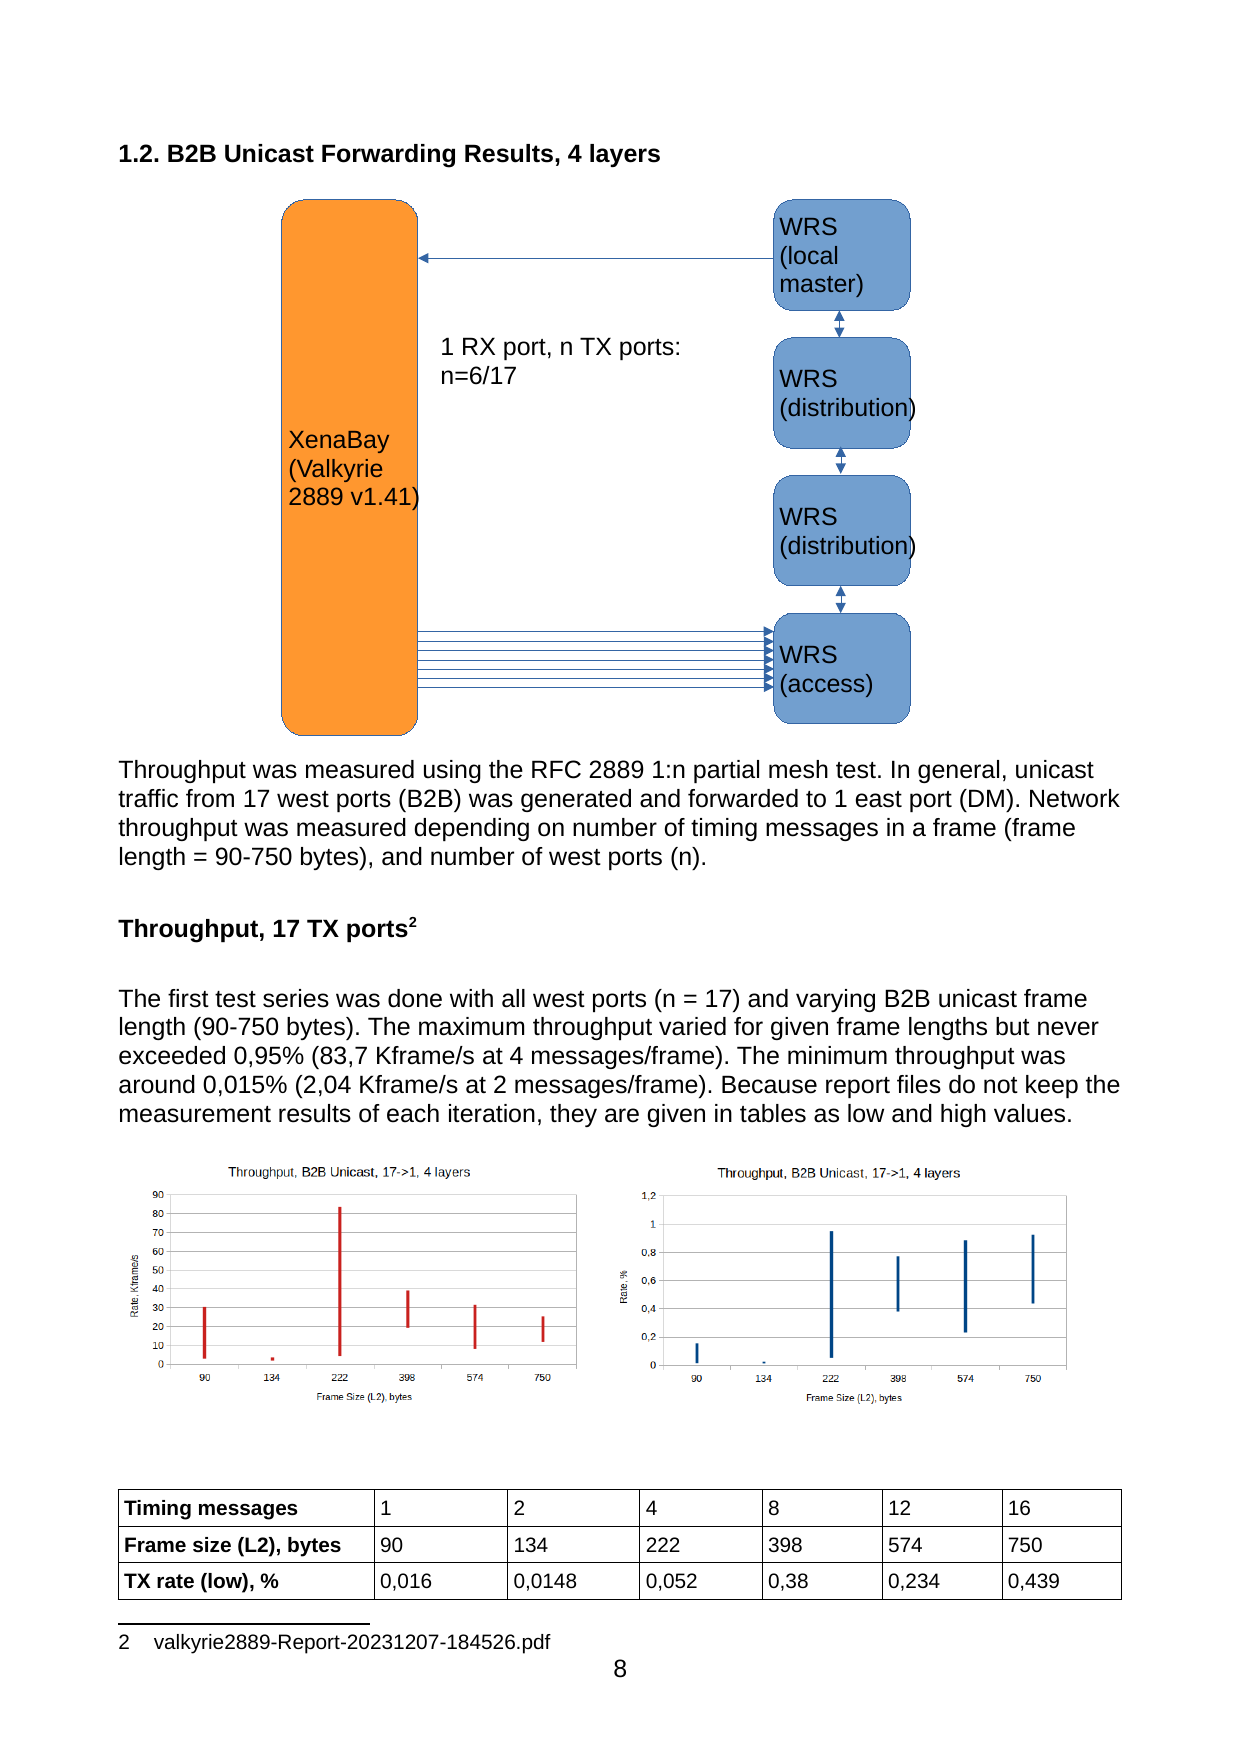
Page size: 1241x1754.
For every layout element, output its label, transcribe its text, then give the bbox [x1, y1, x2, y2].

table_cell 134 [508, 1527, 639, 1562]
table_header 4 [640, 1490, 762, 1526]
table_header 2 [508, 1490, 639, 1526]
table_header 8 [763, 1490, 882, 1526]
table_cell 0,439 [1003, 1563, 1121, 1599]
table_cell 0,38 [763, 1563, 882, 1599]
table_header 1 [375, 1490, 507, 1526]
table_cell 0,052 [640, 1563, 762, 1599]
table_header 16 [1003, 1490, 1121, 1526]
table_cell 398 [763, 1527, 882, 1562]
table_cell 0,234 [883, 1563, 1002, 1599]
table_cell 574 [883, 1527, 1002, 1562]
subtitle 1.2. B2B Unicast Forwarding Results, 4 layers [118, 139, 1122, 168]
text The first test series was done with all west ports (n = 17) and varying B2B unicast frame length (90-750 bytes). The maximum throughput varied for given frame lengths but never exceeded 0,95% (83,7 Kframe/s at 4 messages/frame). The minimum throughput was around 0,015% (2,04 Kframe/s at 2 messages/frame). Because report files do not keep the measurement results of each iteration, they are given in tables as low and high values. [118, 983, 1122, 1127]
table_cell 222 [640, 1527, 762, 1562]
table_cell Frame size (L2), bytes [119, 1527, 374, 1562]
table_cell 0,0148 [508, 1563, 639, 1599]
picture [602, 1152, 1075, 1419]
text Throughput was measured using the RFC 2889 1:n partial mesh test. In general, unicast traffic from 17 west ports (B2B) was generated and forwarded to 1 east port (DM). Network throughput was measured depending on number of timing messages in a frame (frame length = 90-750 bytes), and number of west ports (n). [118, 755, 1122, 870]
table_cell 90 [375, 1527, 507, 1562]
picture [113, 1151, 586, 1418]
table_cell TX rate (low), % [119, 1563, 374, 1599]
subtitle Throughput, 17 TX ports [118, 913, 1122, 942]
table_header 12 [883, 1490, 1002, 1526]
table_cell 750 [1003, 1527, 1121, 1562]
text valkyrie2889-Report-20231207-184526.pdf [118, 1630, 1122, 1654]
table_cell 0,016 [375, 1563, 507, 1599]
table_header Timing messages [119, 1490, 374, 1526]
